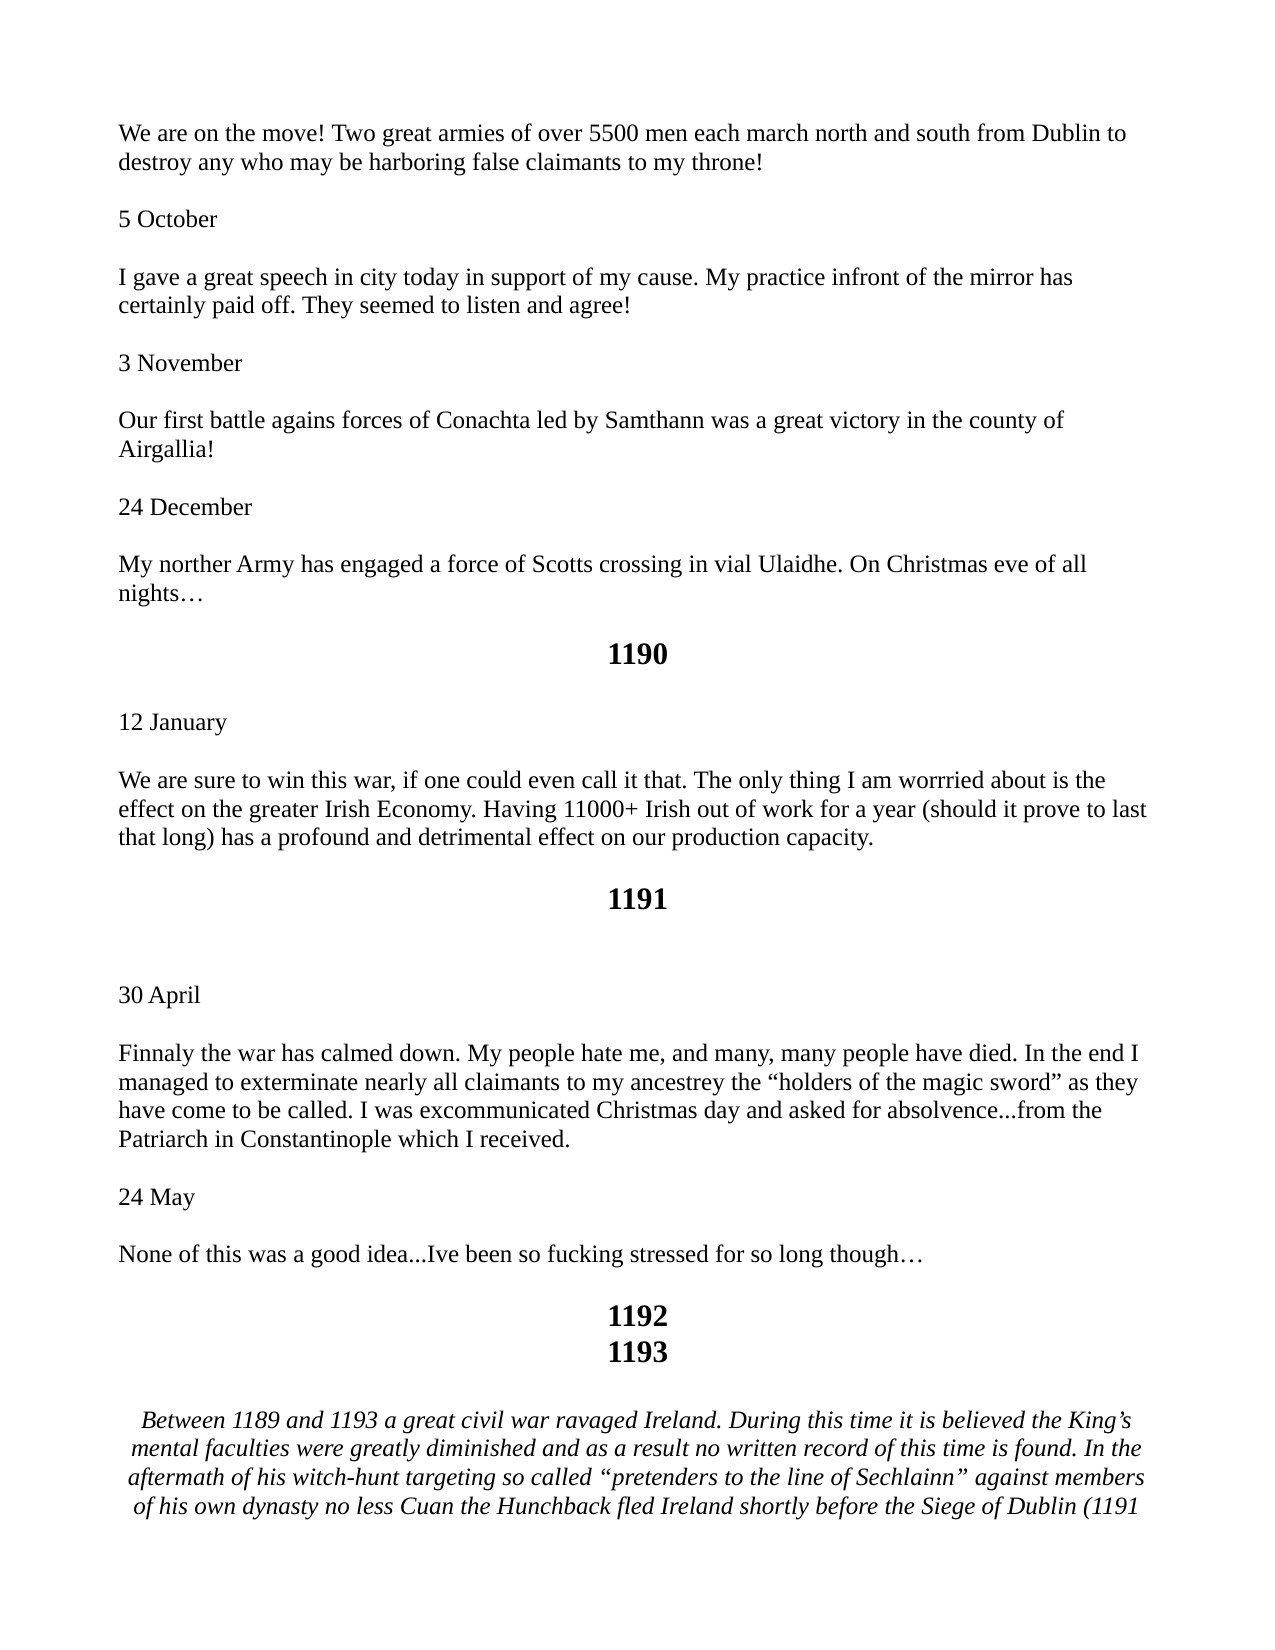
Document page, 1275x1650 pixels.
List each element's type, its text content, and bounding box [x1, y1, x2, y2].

text 12 January [118, 707, 1157, 736]
text Finnaly the war has calmed down. My people hate me, and many, many people have died. In the end I managed to exterminate nearly all claimants to my ancestrey the “holders of the magic sword” as they have come to be called. I was excommunicated Christmas day and asked for absolvence...from the Patriarch in Constantinople which I received. [118, 1038, 1157, 1153]
text None of this was a good idea...Ive been so fucking stressed for so long though… [118, 1239, 1157, 1268]
text 5 October [118, 204, 1157, 233]
text My norther Army has engaged a force of Scotts crossing in vial Ulaidhe. On Christmas eve of all nights… [118, 549, 1157, 607]
text We are sure to win this war, if one could even call it that. The only thing I am worrried about is the effect on the greater Irish Economy. Having 11000+ Irish out of work for a year (should it prove to last that long) has a profound and detrimental effect on our production capacity. [118, 765, 1157, 851]
text I gave a great speech in city today in support of my cause. My practice infront of the mirror has certainly paid off. They seemed to listen and agree! [118, 262, 1157, 319]
text 1193 [118, 1333, 1157, 1369]
text We are on the move! Two great armies of over 5500 men each march north and south from Dublin to destroy any who may be harboring false claimants to my throne! [118, 118, 1157, 176]
text 24 May [118, 1182, 1157, 1211]
text 1191 [118, 880, 1157, 916]
text 3 November [118, 348, 1157, 377]
text Between 1189 and 1193 a great civil war ravaged Ireland. During this time it is believed the King’s mental faculties were greatly diminished and as a result no written record of this time is found. In the aftermath of his witch-hunt targeting so called “pretenders to the line of Sechlainn” against members of his own dynasty no less Cuan the Hunchback fled Ireland shortly before the Siege of Dublin (1191 [118, 1405, 1157, 1520]
text 24 December [118, 492, 1157, 521]
text Our first battle agains forces of Conachta led by Samthann was a great victory in the county of Airgallia! [118, 406, 1157, 463]
text 30 April [118, 981, 1157, 1009]
text 1190 [118, 636, 1157, 672]
text 1192 [118, 1297, 1157, 1333]
